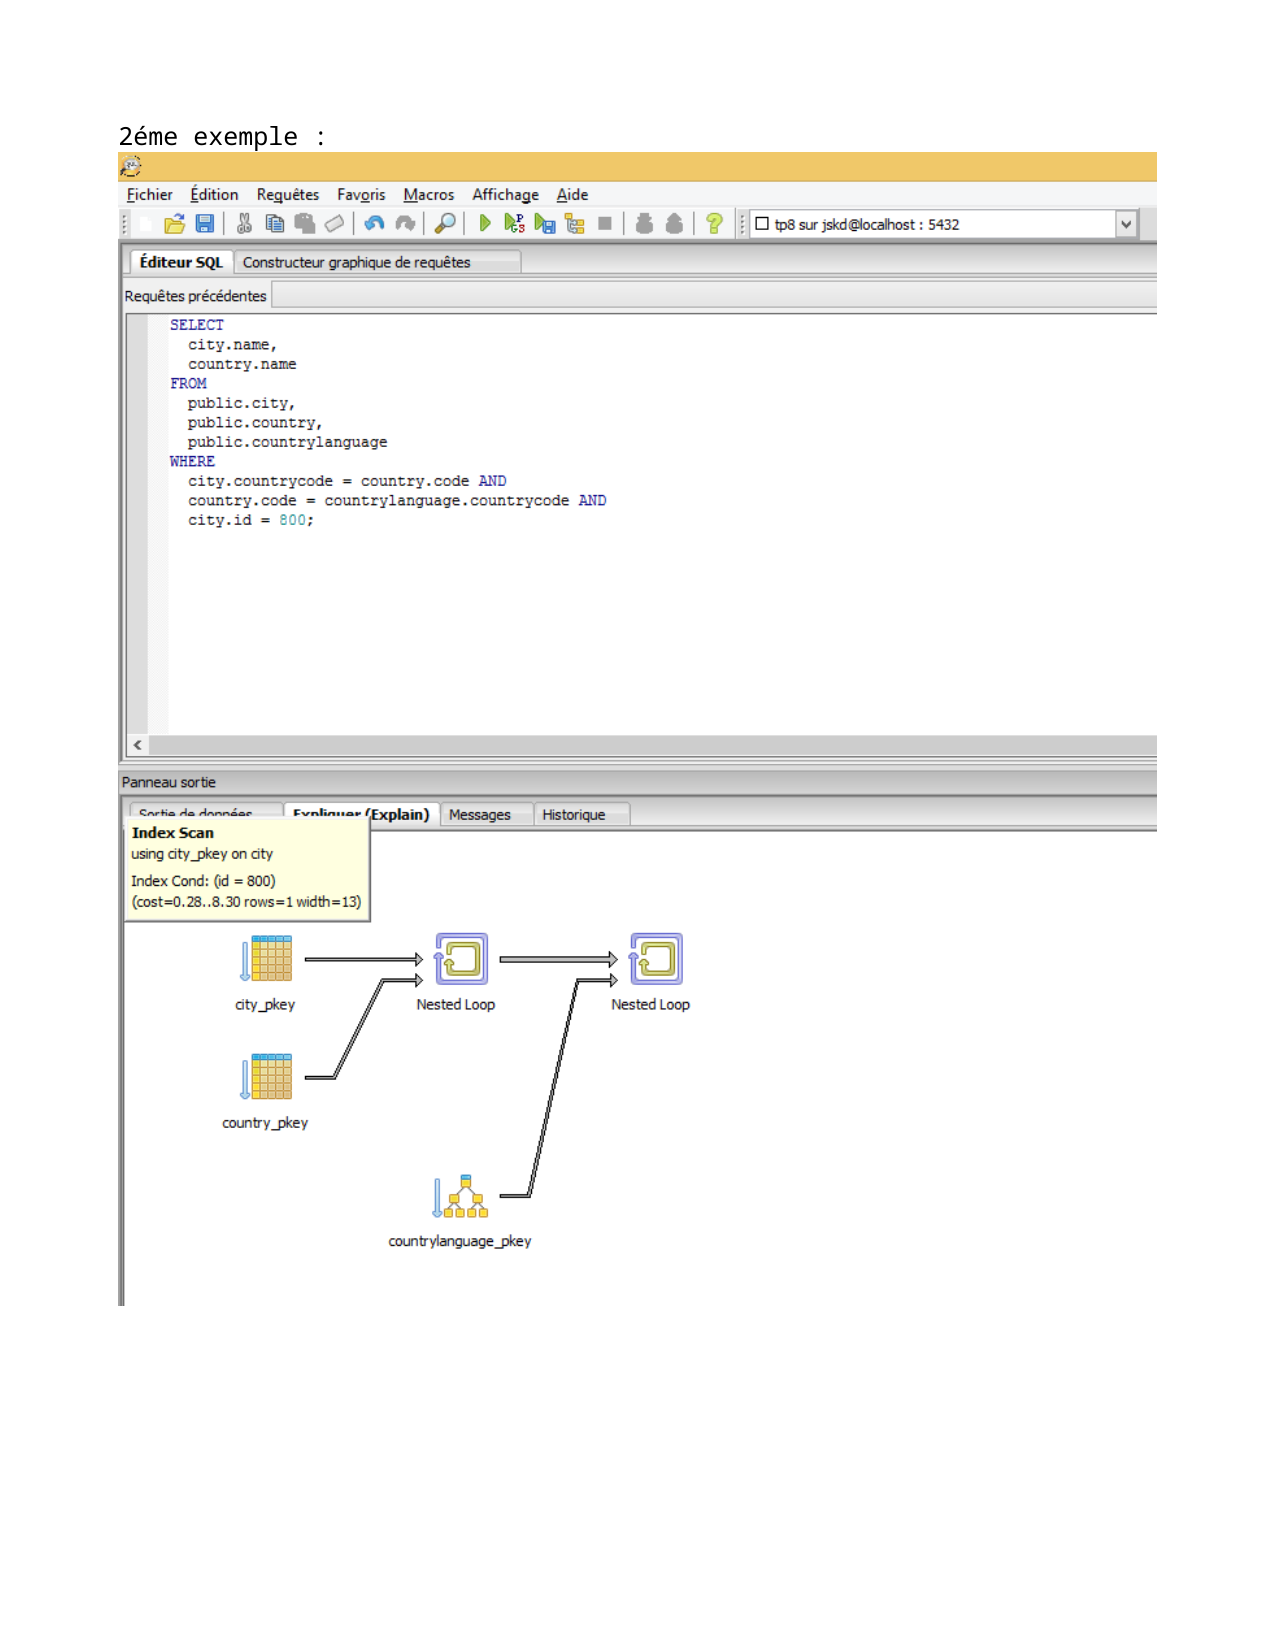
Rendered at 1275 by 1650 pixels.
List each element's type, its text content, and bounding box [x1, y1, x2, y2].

text 2éme exemple : [118, 118, 1157, 152]
picture [118, 152, 1157, 1306]
